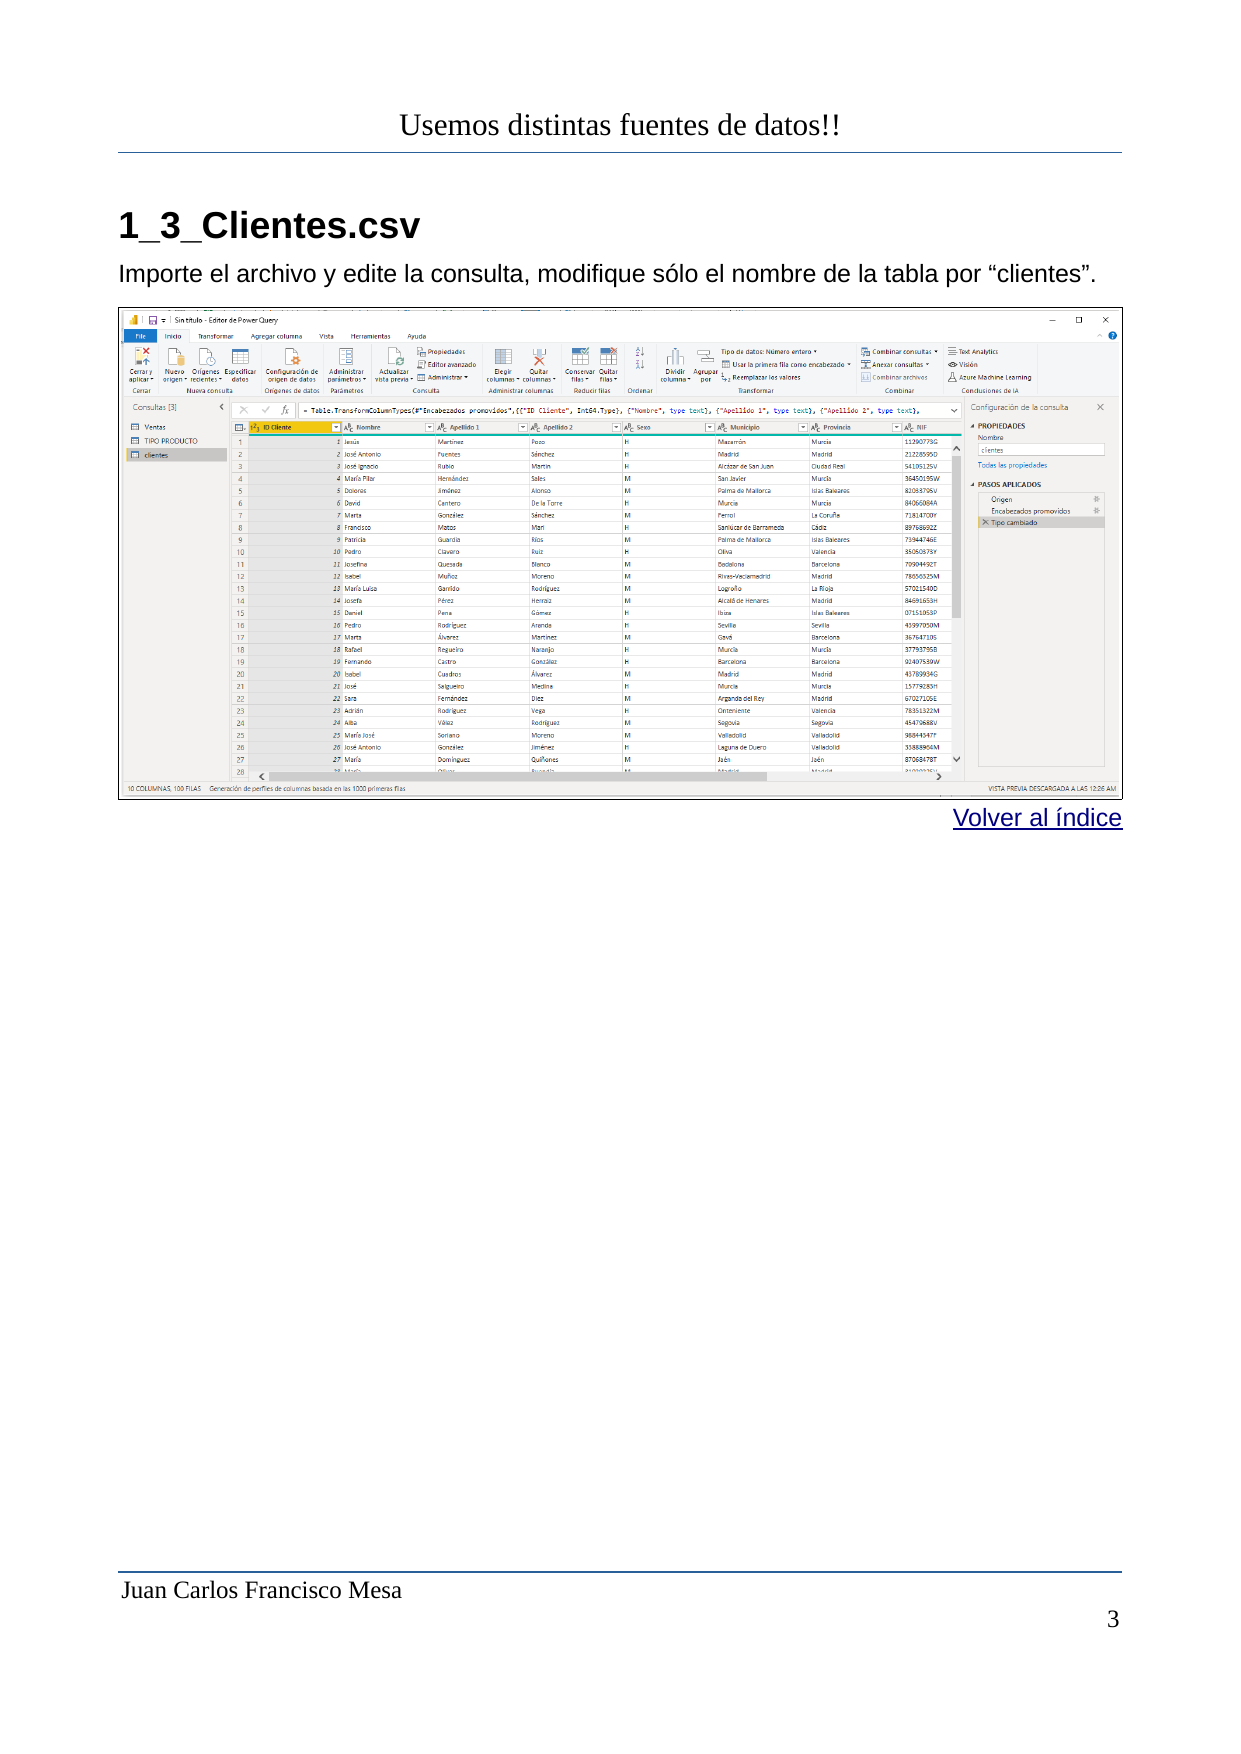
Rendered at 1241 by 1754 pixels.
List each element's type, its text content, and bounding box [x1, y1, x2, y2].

text Volver al índice [118, 800, 1122, 832]
text Importe el archivo y edite la consulta, modifique sólo el nombre de la tabla por “clientes”. [118, 259, 1122, 288]
subtitle 1_3_Clientes.csv [118, 204, 1122, 247]
picture [121, 310, 1119, 797]
text [119, 308, 1122, 799]
